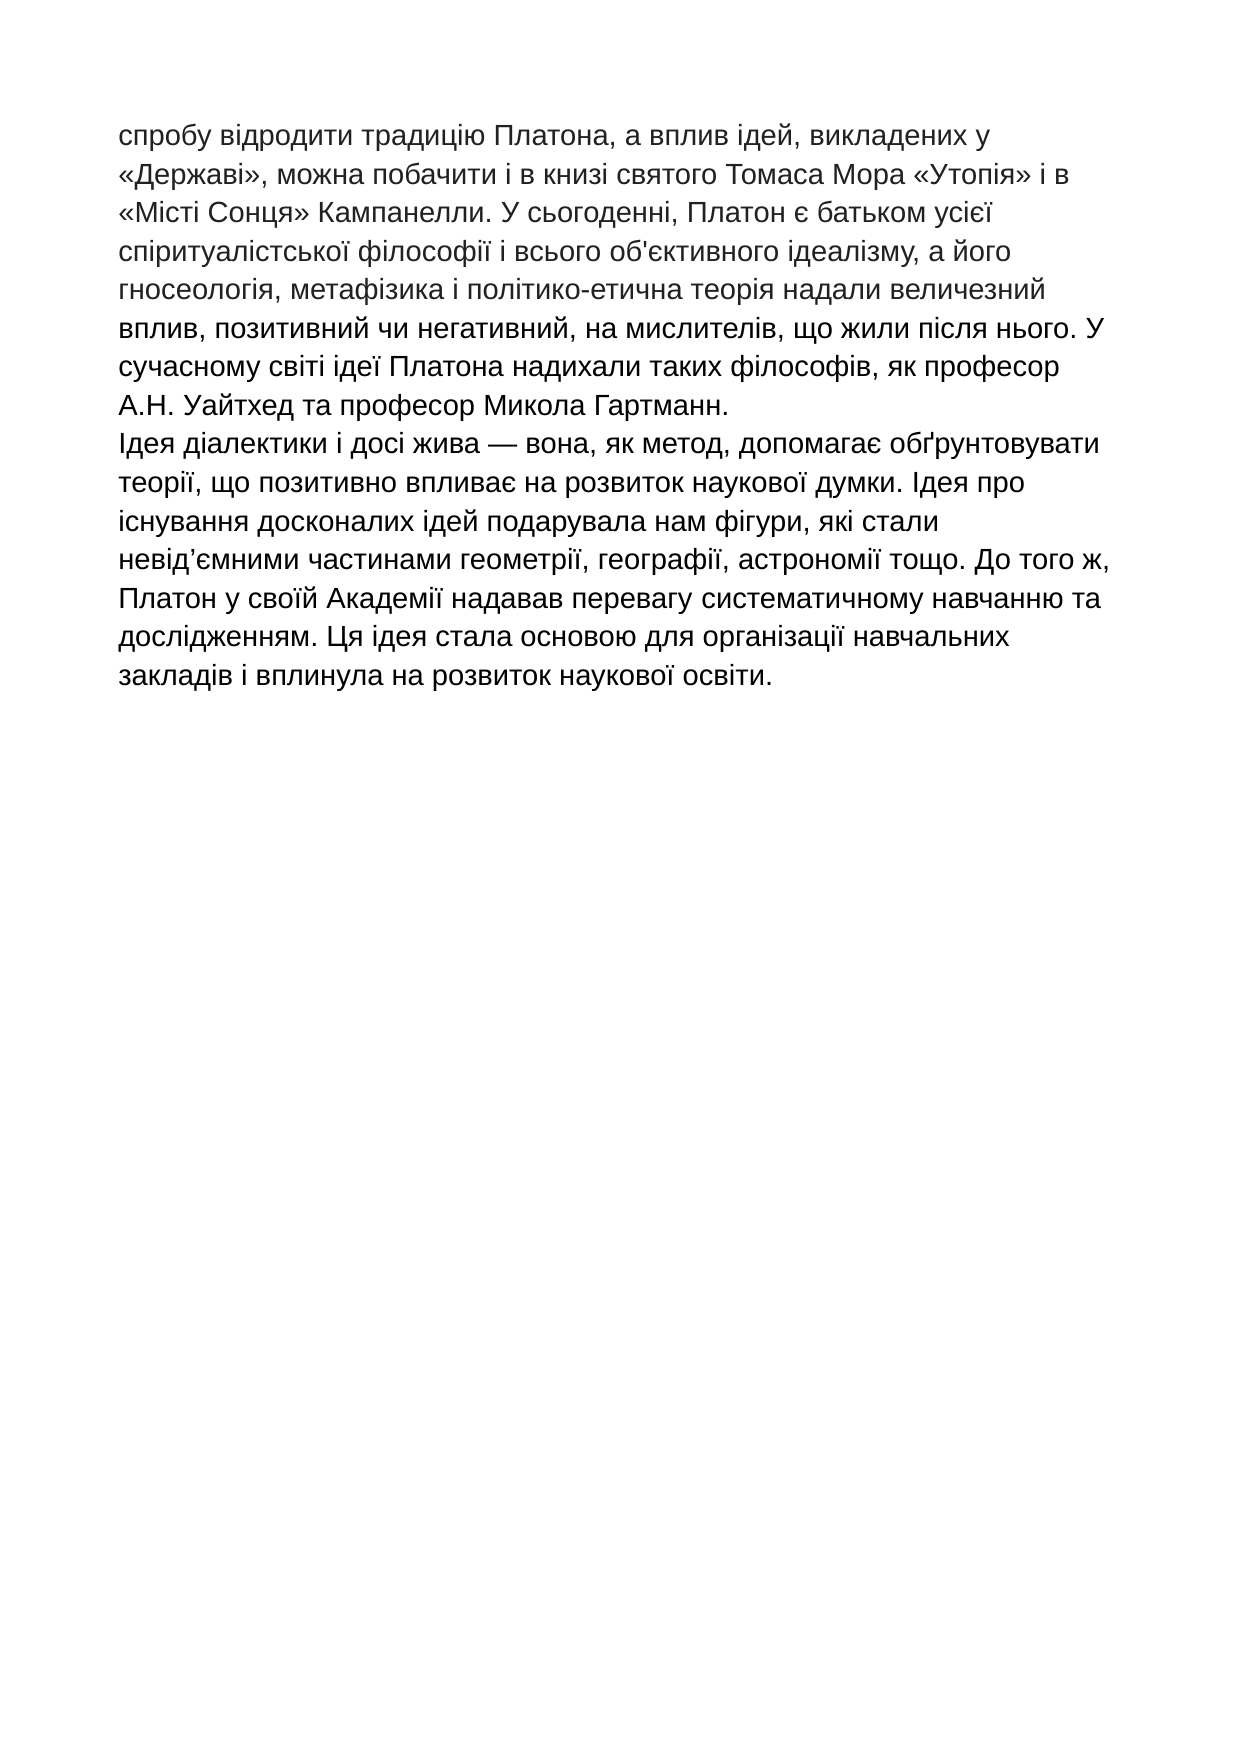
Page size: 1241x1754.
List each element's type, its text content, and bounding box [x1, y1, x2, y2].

text спробу відродити традицію Платона, а вплив ідей, викладених у «Державі», можна побачити і в книзі святого Томаса Мора «Утопія» і в «Місті Сонця» Кампанелли. У сьогоденні, Платон є батьком усієї спіритуалістської філософії і всього об'єктивного ідеалізму, а його гносеологія, метафізика і політико-етична теорія надали величезний вплив, позитивний чи негативний, на мислителів, що жили після нього. У сучасному світі ідеї Платона надихали таких філософів, як професор А.Н. Уайтхед та професор Микола Гартманн. [118, 118, 1122, 421]
text Ідея діалектики і досі жива — вона, як метод, допомагає обґрунтовувати теорії, що позитивно впливає на розвиток наукової думки. Ідея про існування досконалих ідей подарувала нам фігури, які стали невід’ємними частинами геометрії, географії, астрономії тощо. До того ж, Платон у своїй Академії надавав перевагу систематичному навчанню та дослідженням. Ця ідея стала основою для організації навчальних закладів і вплинула на розвиток наукової освіти. [118, 426, 1122, 691]
